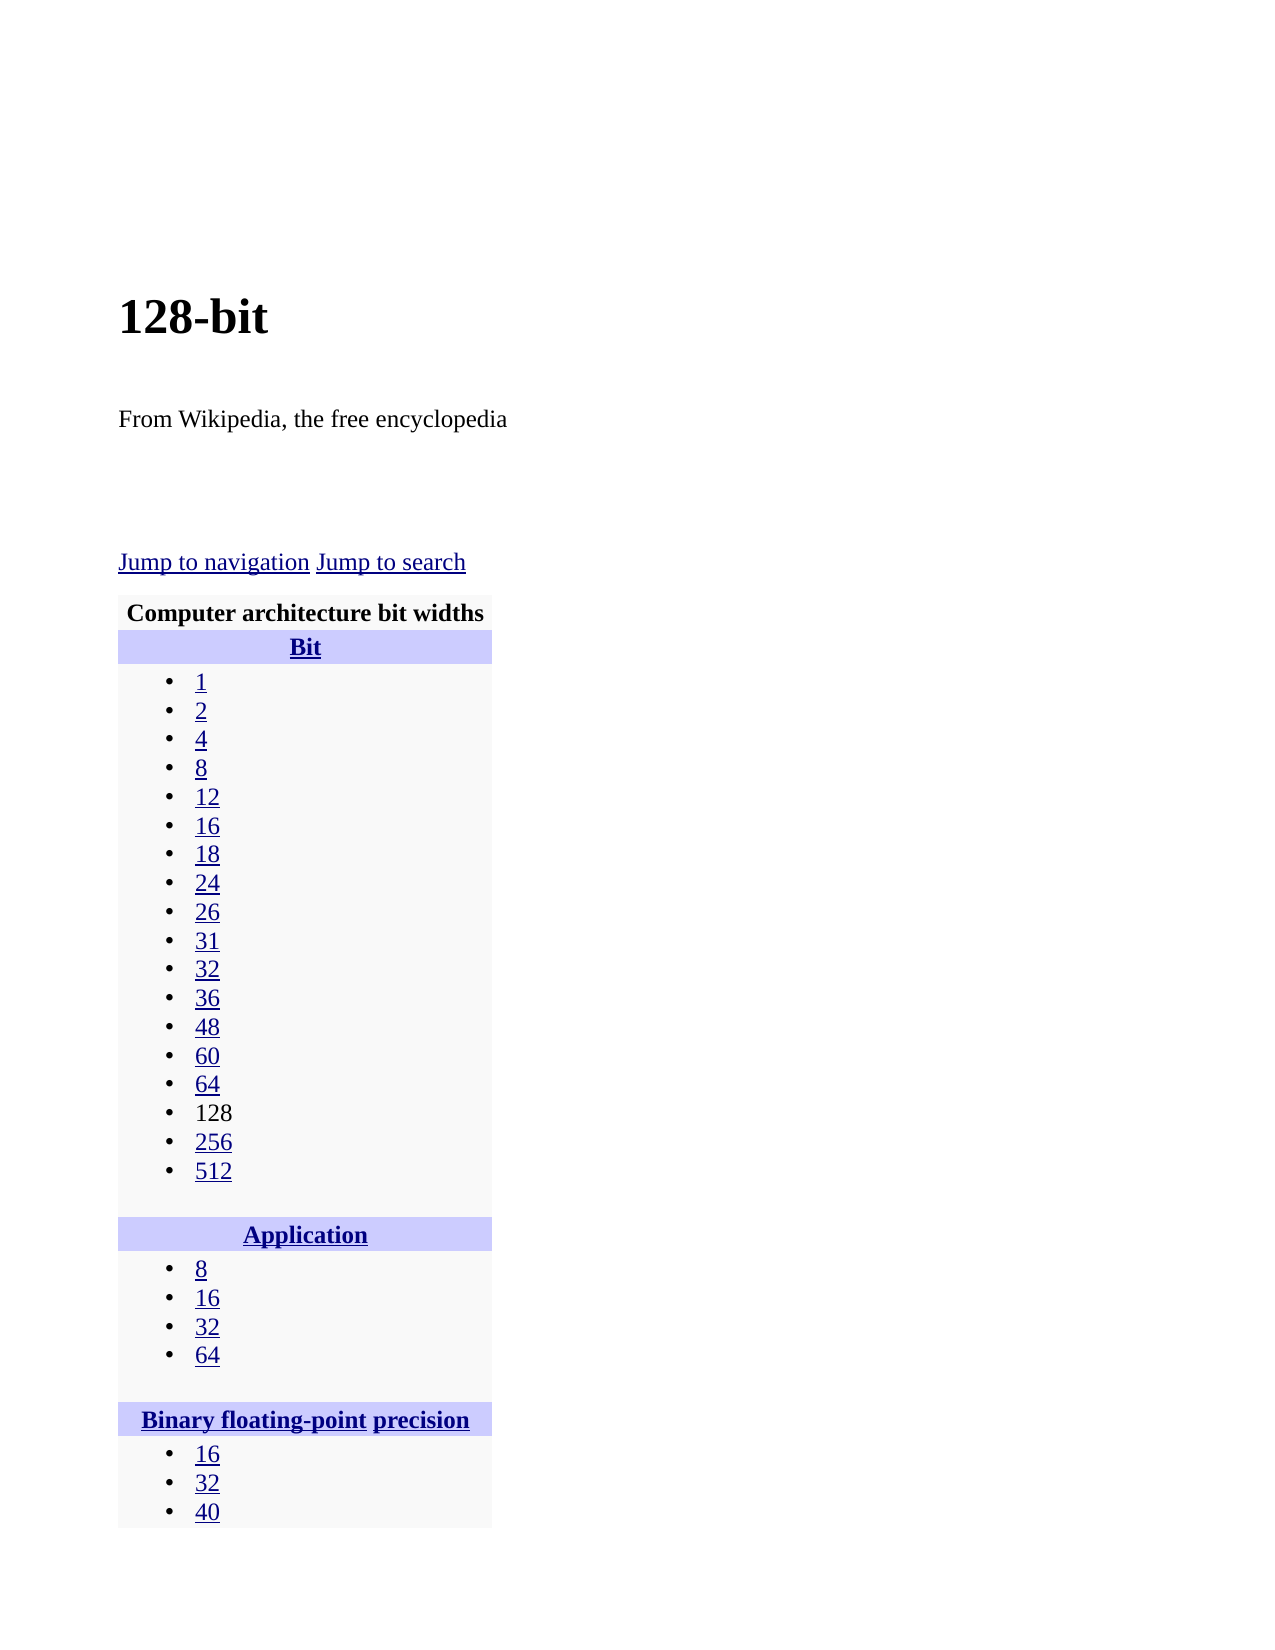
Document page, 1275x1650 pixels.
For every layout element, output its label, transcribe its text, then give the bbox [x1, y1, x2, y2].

table_cell Bit [118, 630, 492, 664]
table_header Computer architecture bit widths [118, 595, 492, 629]
table_cell Application [118, 1217, 492, 1251]
table_cell 16 32 40 64 80 128 256 ×½ ×1 ×2 ×4 ×8 [118, 1436, 492, 1528]
subtitle 128-bit [118, 287, 1157, 344]
table_cell 8 16 32 64 [118, 1251, 492, 1402]
table_cell 1 2 4 8 12 16 18 24 26 31 32 36 48 60 64 128 256 512 [118, 664, 492, 1217]
text From Wikipedia, the free encyclopedia [118, 404, 1157, 433]
table_cell Binary floating-point precision [118, 1402, 492, 1436]
text Jump to navigation Jump to search [118, 547, 1157, 576]
